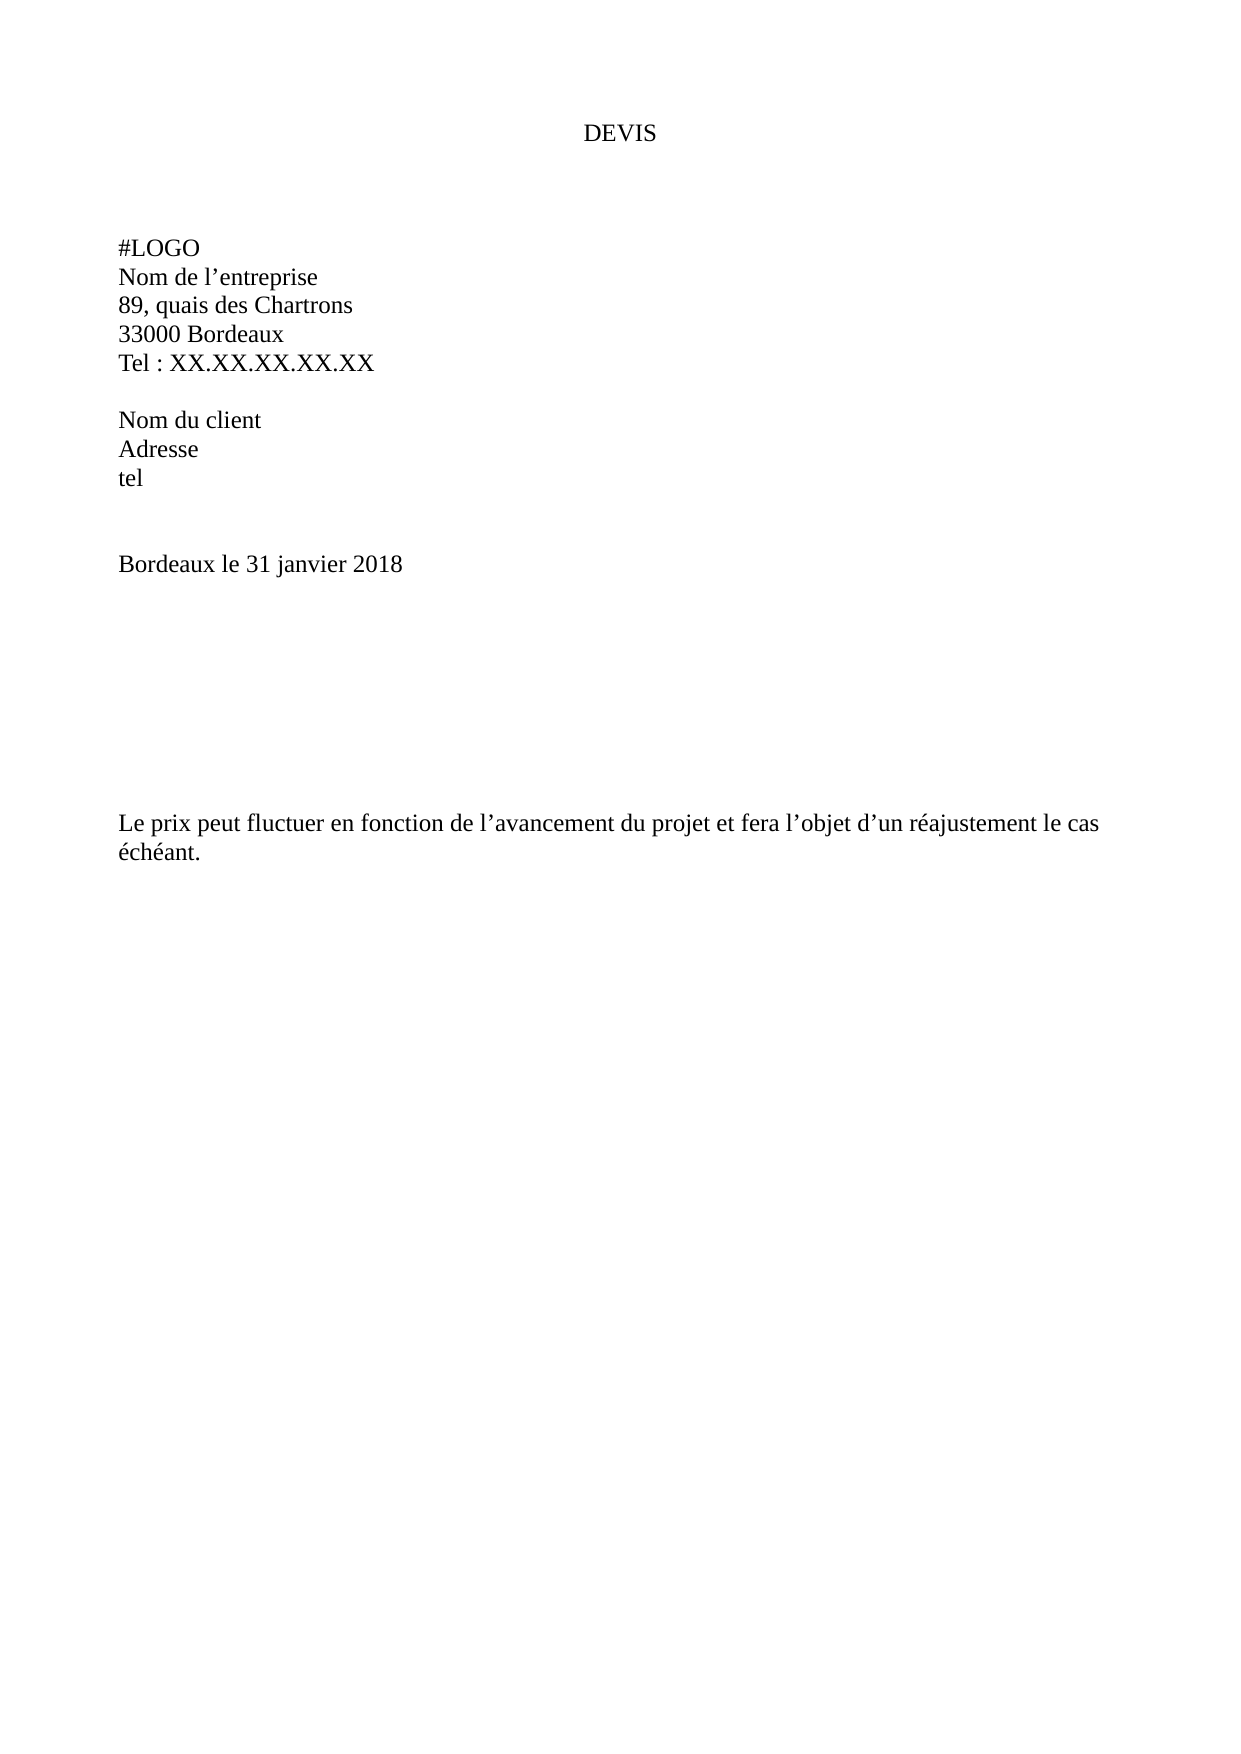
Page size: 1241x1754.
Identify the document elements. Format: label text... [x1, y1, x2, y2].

text Nom de l’entreprise [118, 262, 1122, 291]
text Nom du client [118, 406, 1122, 434]
text DEVIS [118, 118, 1122, 147]
text Bordeaux le 31 janvier 2018 [118, 549, 1122, 578]
text Tel : XX.XX.XX.XX.XX [118, 348, 1122, 377]
text #LOGO [118, 233, 1122, 262]
text tel [118, 463, 1122, 492]
text 33000 Bordeaux [118, 319, 1122, 348]
text Adresse [118, 434, 1122, 463]
text Le prix peut fluctuer en fonction de l’avancement du projet et fera l’objet d’un réajustement le cas échéant. [118, 808, 1122, 866]
text 89, quais des Chartrons [118, 291, 1122, 319]
